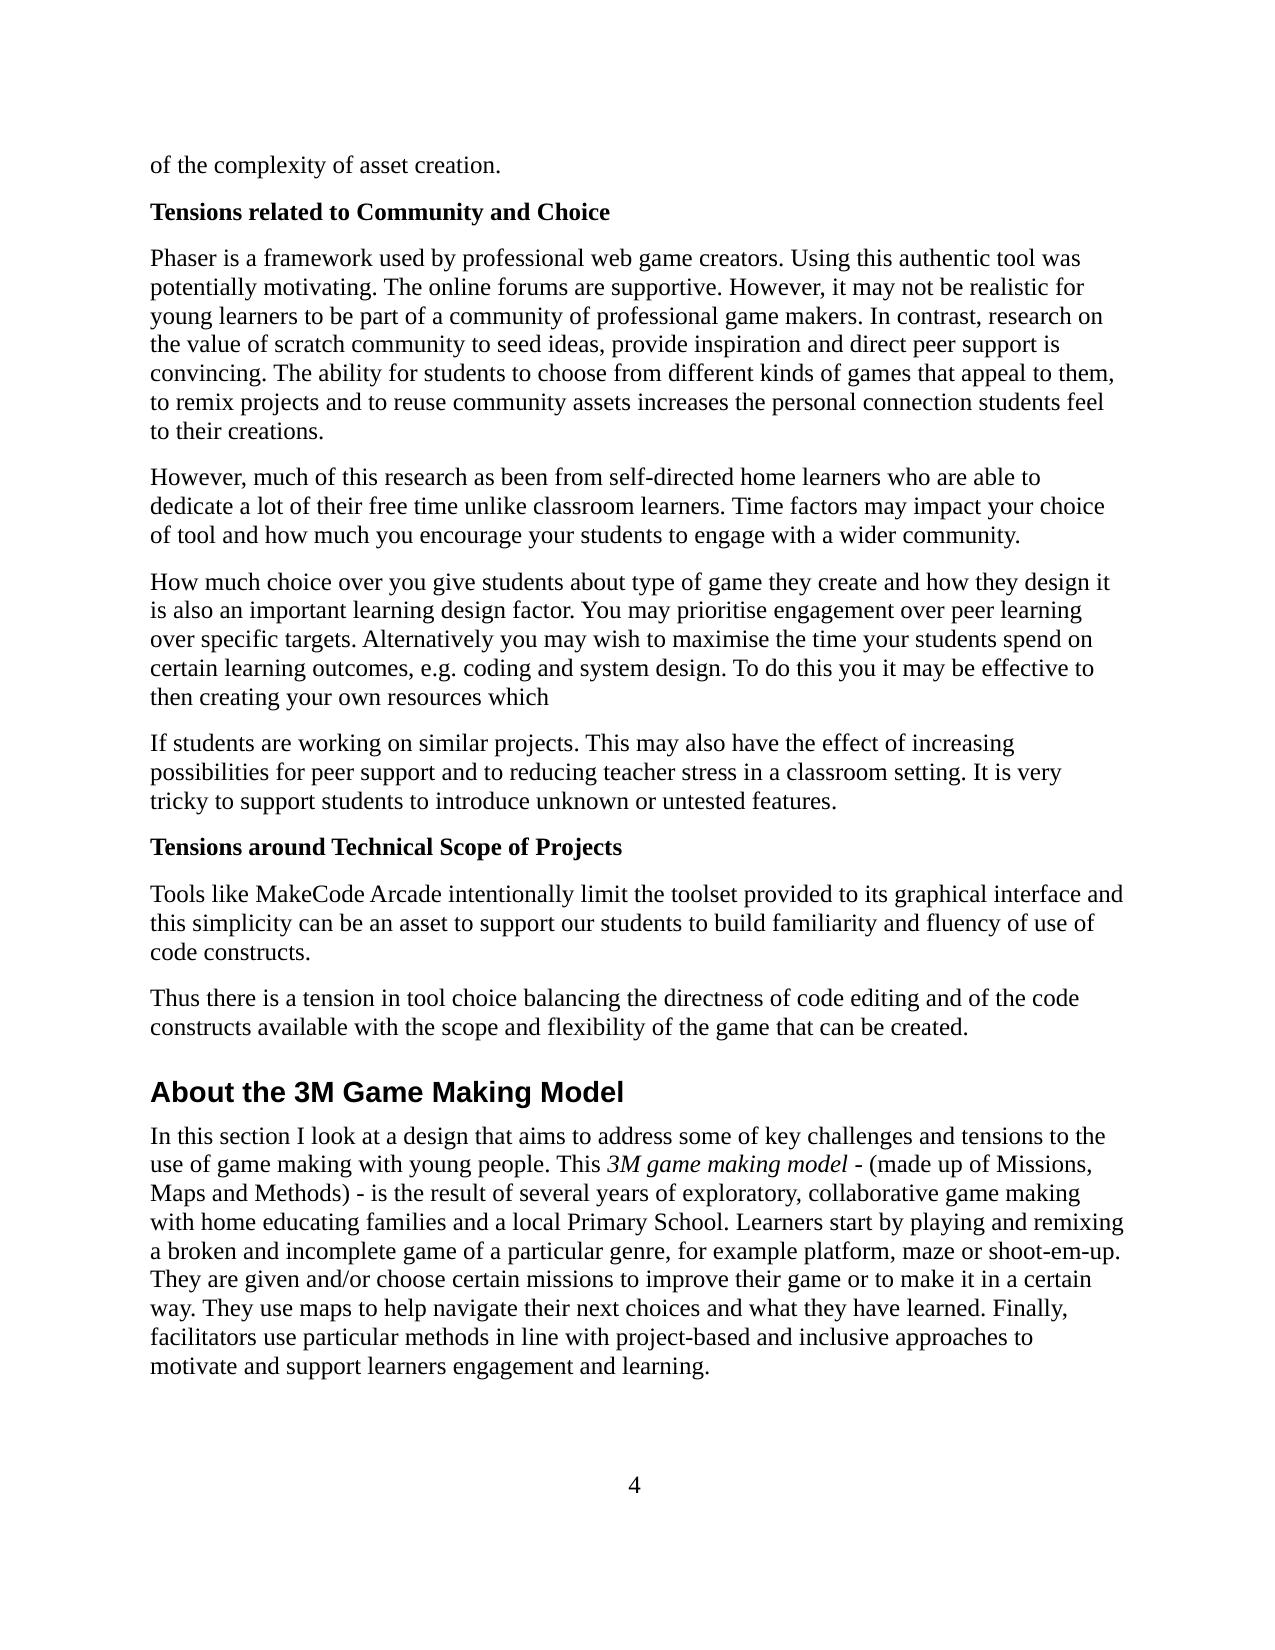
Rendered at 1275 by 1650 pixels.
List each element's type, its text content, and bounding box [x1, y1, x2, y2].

text of the complexity of asset creation. [150, 150, 1125, 179]
text How much choice over you give students about type of game they create and how they design it is also an important learning design factor. You may prioritise engagement over peer learning over specific targets. Alternatively you may wish to maximise the time your students spend on certain learning outcomes, e.g. coding and system design. To do this you it may be effective to then creating your own resources which [150, 567, 1125, 710]
text Phaser is a framework used by professional web game creators. Using this authentic tool was potentially motivating. The online forums are supportive. However, it may not be realistic for young learners to be part of a community of professional game makers. In contrast, research on the value of scratch community to seed ideas, provide inspiration and direct peer support is convincing. The ability for students to choose from different kinds of games that appeal to them, to remix projects and to reuse community assets increases the personal connection students feel to their creations. [150, 243, 1125, 444]
subtitle About the 3M Game Making Model [150, 1075, 1125, 1108]
text However, much of this research as been from self-directed home learners who are able to dedicate a lot of their free time unlike classroom learners. Time factors may impact your choice of tool and how much you encourage your students to engage with a wider community. [150, 462, 1125, 549]
text Tensions related to Community and Choice [150, 197, 1125, 225]
text Tools like MakeCode Arcade intentionally limit the toolset provided to its graphical interface and this simplicity can be an asset to support our students to build familiarity and fluency of use of code constructs. [150, 879, 1125, 965]
text In this section I look at a design that aims to address some of key challenges and tensions to the use of game making with young people. This 3M game making model - (made up of Missions, Maps and Methods) - is the result of several years of exploratory, collaborative game making with home educating families and a local Primary School. Learners start by playing and remixing a broken and incomplete game of a particular genre, for example platform, maze or shoot-em-up. They are given and/or choose certain missions to improve their game or to make it in a certain way. They use maps to help navigate their next choices and what they have learned. Finally, facilitators use particular methods in line with project-based and inclusive approaches to motivate and support learners engagement and learning. [150, 1121, 1125, 1379]
text Thus there is a tension in tool choice balancing the directness of code editing and of the code constructs available with the scope and flexibility of the game that can be created. [150, 983, 1125, 1041]
text If students are working on similar projects. This may also have the effect of increasing possibilities for peer support and to reducing teacher stress in a classroom setting. It is very tricky to support students to introduce unknown or untested features. [150, 728, 1125, 814]
text Tensions around Technical Scope of Projects [150, 832, 1125, 861]
